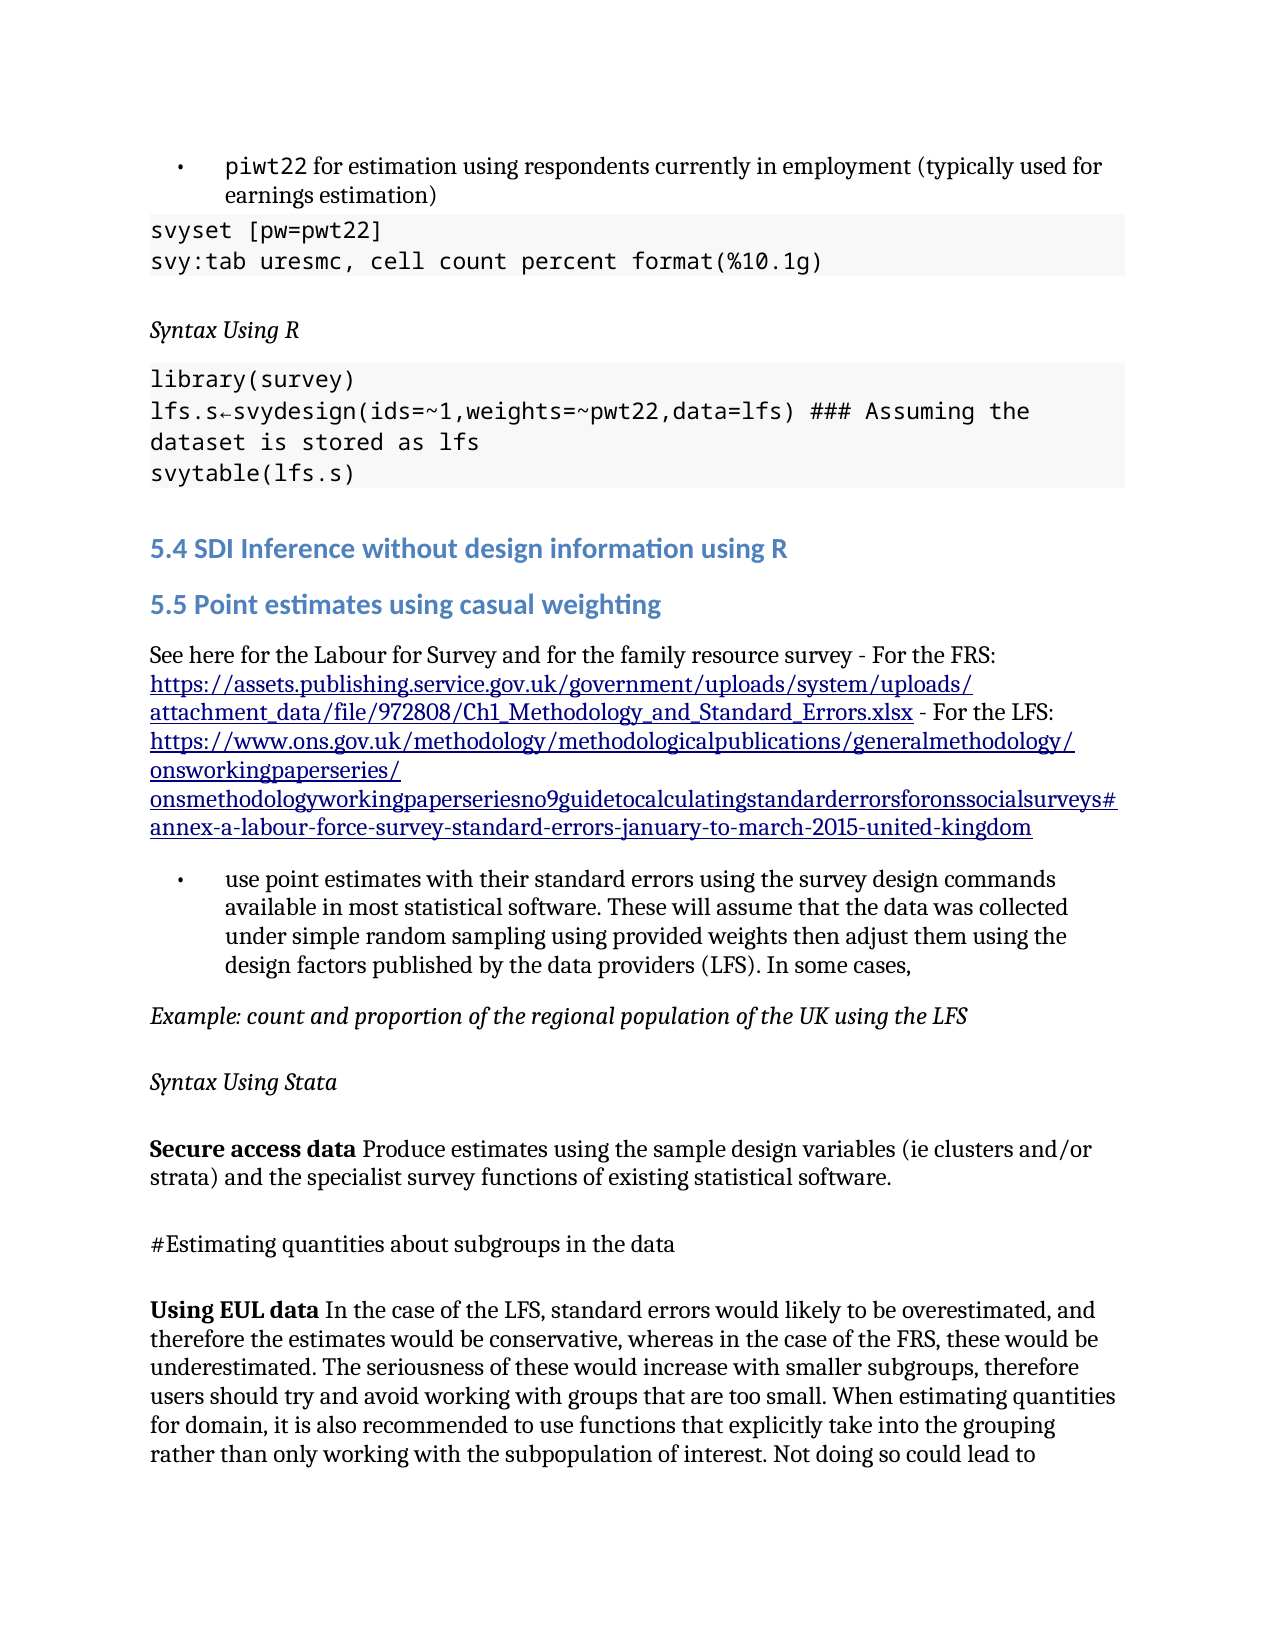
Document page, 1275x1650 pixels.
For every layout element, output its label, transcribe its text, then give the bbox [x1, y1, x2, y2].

text Example: count and proportion of the regional population of the UK using the LFS [150, 1002, 1125, 1031]
list use point estimates with their standard errors using the survey design commands available in most statistical software. These will assume that the data was collected under simple random sampling using provided weights then adjust them using the design factors published by the data providers (LFS). In some cases, [175, 864, 1125, 979]
text library(survey) lfs.s←svydesign(ids=~1,weights=~pwt22,data=lfs) ### Assuming the dataset is stored as lfs svytable(lfs.s) [150, 363, 1125, 488]
text Syntax Using Stata [150, 1068, 1125, 1097]
text svyset [pw=pwt22] svy:tab uresmc, cell count percent format(%10.1g) [150, 214, 1125, 276]
subtitle 5.4 SDI Inference without design information using R [150, 530, 1125, 566]
text #Estimating quantities about subgroups in the data [150, 1229, 1125, 1258]
text Syntax Using R [150, 316, 1125, 344]
list piwt22 for estimation using respondents currently in employment (typically used for earnings estimation) [175, 150, 1125, 210]
subtitle 5.5 Point estimates using casual weighting [150, 586, 1125, 622]
text Using EUL data In the case of the LFS, standard errors would likely to be overestimated, and therefore the estimates would be conservative, whereas in the case of the FRS, these would be underestimated. The seriousness of these would increase with smaller subgroups, therefore users should try and avoid working with groups that are too small. When estimating quantities for domain, it is also recommended to use functions that explicitly take into the grouping rather than only working with the subpopulation of interest. Not doing so could lead to [150, 1296, 1125, 1468]
text See here for the Labour for Survey and for the family resource survey - For the FRS: https://assets.publishing.service.gov.uk/government/uploads/system/uploads/attachment_data/file/972808/Ch1_Methodology_and_Standard_Errors.xlsx - For the LFS: https://www.ons.gov.uk/methodology/methodologicalpublications/generalmethodology/onsworkingpaperseries/onsmethodologyworkingpaperseriesno9guidetocalculatingstandarderrorsforonssocialsurveys#annex-a-labour-force-survey-standard-errors-january-to-march-2015-united-kingdom [150, 641, 1125, 842]
text Secure access data Produce estimates using the sample design variables (ie clusters and/or strata) and the specialist survey functions of existing statistical software. [150, 1134, 1125, 1192]
